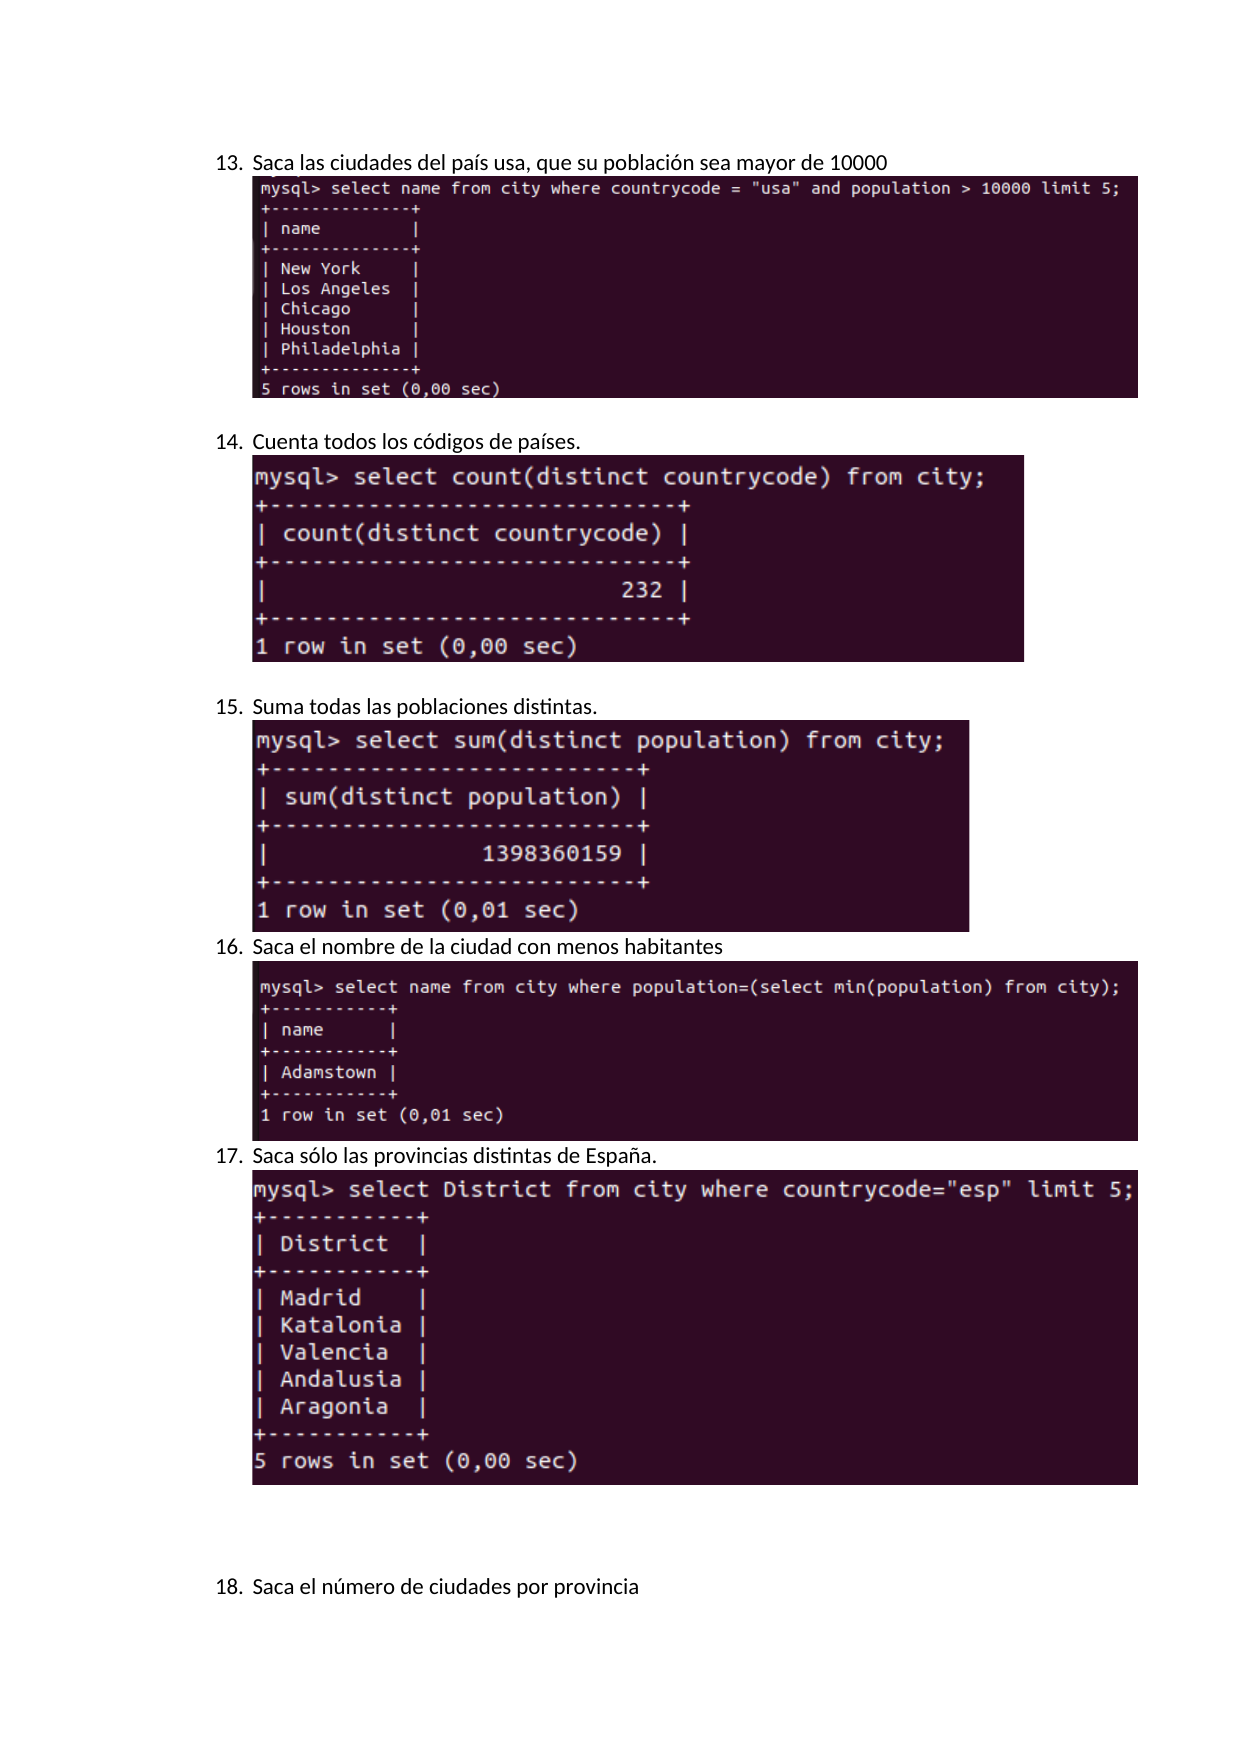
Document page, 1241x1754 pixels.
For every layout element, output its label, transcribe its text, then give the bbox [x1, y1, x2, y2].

list Saca sólo las provincias distintas de España. [215, 1141, 1063, 1169]
list Saca las ciudades del país usa, que su población sea mayor de 10000 [215, 148, 1063, 176]
list Saca el nombre de la ciudad con menos habitantes [215, 932, 1063, 960]
list Suma todas las poblaciones distintas. [215, 692, 1063, 720]
list Cuenta todos los códigos de países. [215, 427, 1063, 455]
list Saca el número de ciudades por provincia [215, 1572, 1063, 1600]
